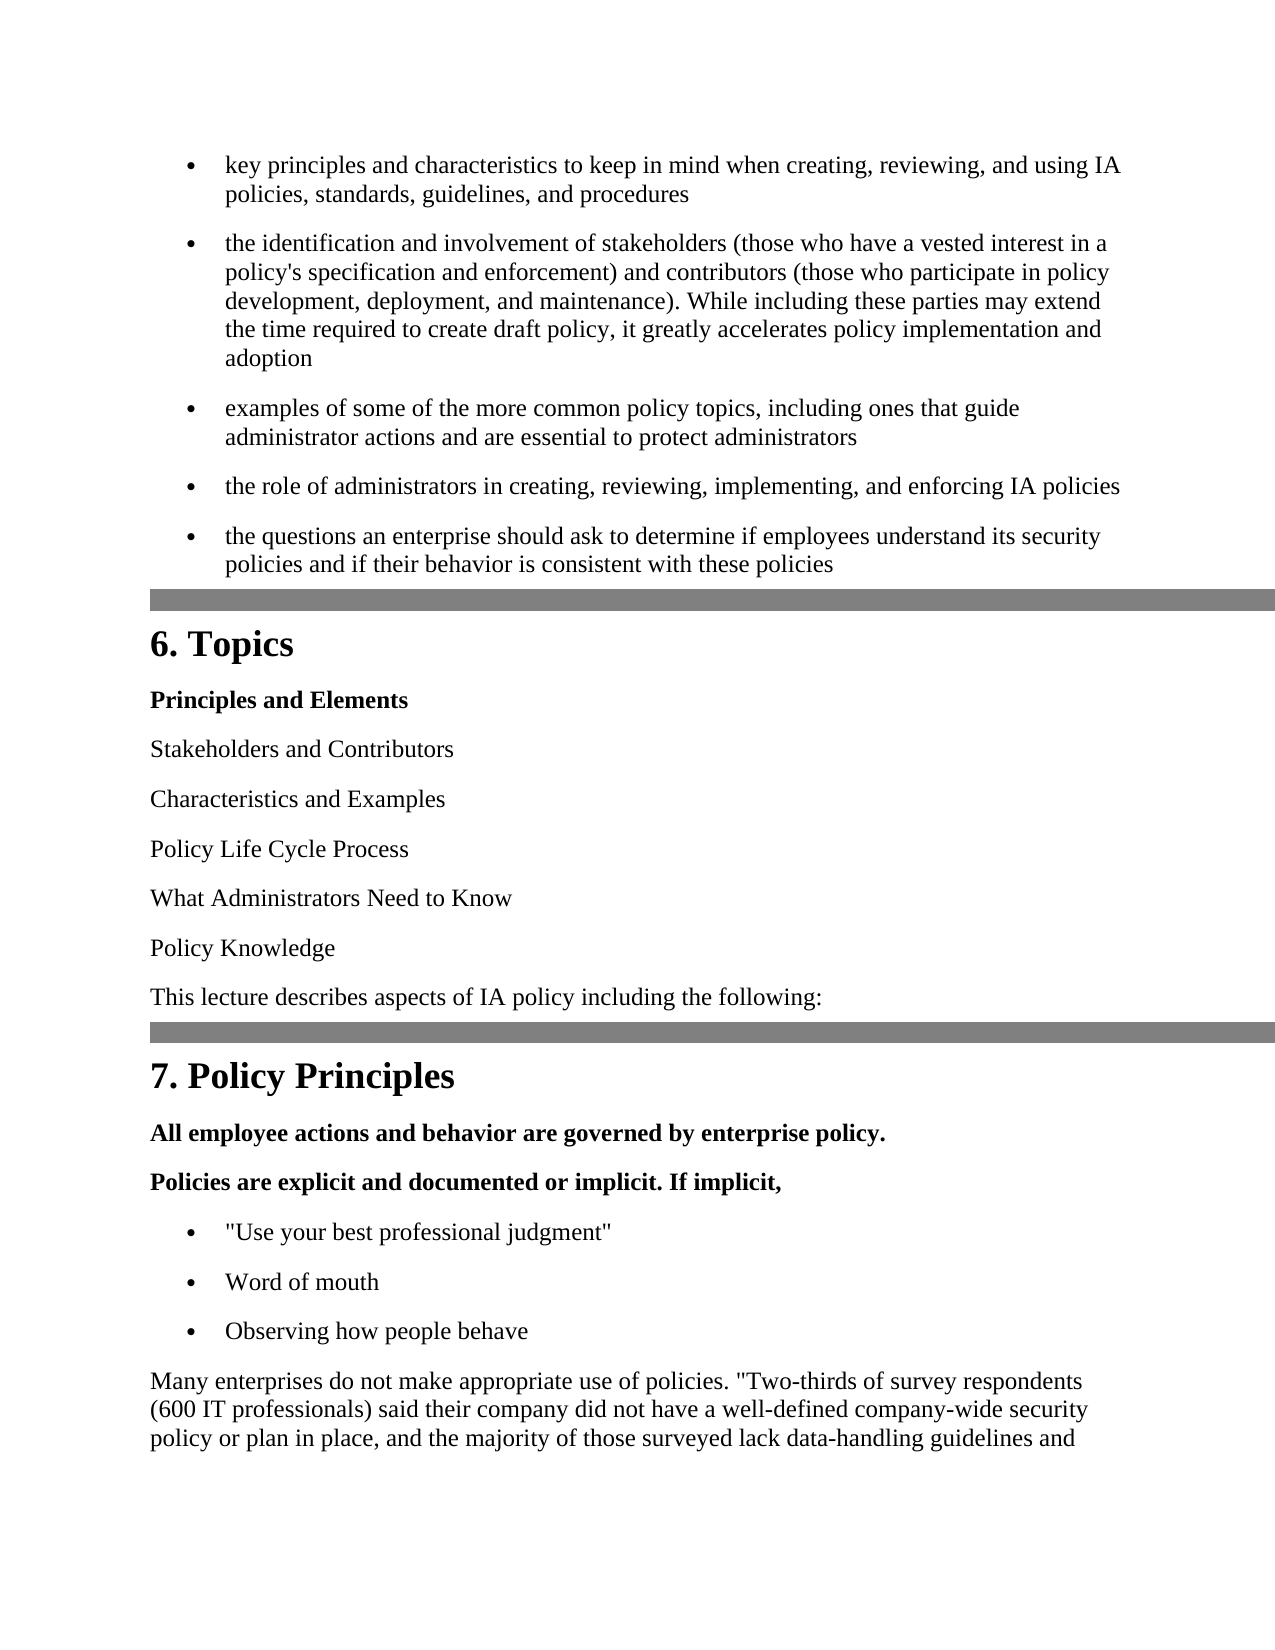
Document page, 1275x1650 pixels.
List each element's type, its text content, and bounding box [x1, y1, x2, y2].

text This lecture describes aspects of IA policy including the following: [150, 982, 1125, 1011]
text Principles and Elements [150, 685, 1125, 714]
text Many enterprises do not make appropriate use of policies. "Two-thirds of survey respondents (600 IT professionals) said their company did not have a well-defined company-wide security policy or plan in place, and the majority of those surveyed lack data-handling guidelines and [150, 1366, 1125, 1452]
text Policy Life Cycle Process [150, 834, 1125, 862]
text Stakeholders and Contributors [150, 734, 1125, 763]
list "Use your best professional judgment" [187, 1217, 1125, 1246]
list Observing how people behave [187, 1316, 1125, 1345]
subtitle 6. Topics [150, 621, 1125, 664]
list Word of mouth [187, 1267, 1125, 1295]
list examples of some of the more common policy topics, including ones that guide administrator actions and are essential to protect administrators [187, 393, 1125, 450]
list key principles and characteristics to keep in mind when creating, reviewing, and using IA policies, standards, guidelines, and procedures [187, 150, 1125, 207]
text What Administrators Need to Know [150, 883, 1125, 912]
list the role of administrators in creating, reviewing, implementing, and enforcing IA policies [187, 471, 1125, 500]
text Policies are explicit and documented or implicit. If implicit, [150, 1167, 1125, 1196]
list the identification and involvement of stakeholders (those who have a vested interest in a policy's specification and enforcement) and contributors (those who participate in policy development, deployment, and maintenance). While including these parties may extend the time required to create draft policy, it greatly accelerates policy implementation and adoption [187, 228, 1125, 372]
subtitle 7. Policy Principles [150, 1054, 1125, 1097]
text Characteristics and Examples [150, 784, 1125, 813]
text All employee actions and behavior are governed by enterprise policy. [150, 1118, 1125, 1147]
text Policy Knowledge [150, 933, 1125, 962]
list the questions an enterprise should ask to determine if employees understand its security policies and if their behavior is consistent with these policies [187, 521, 1125, 578]
